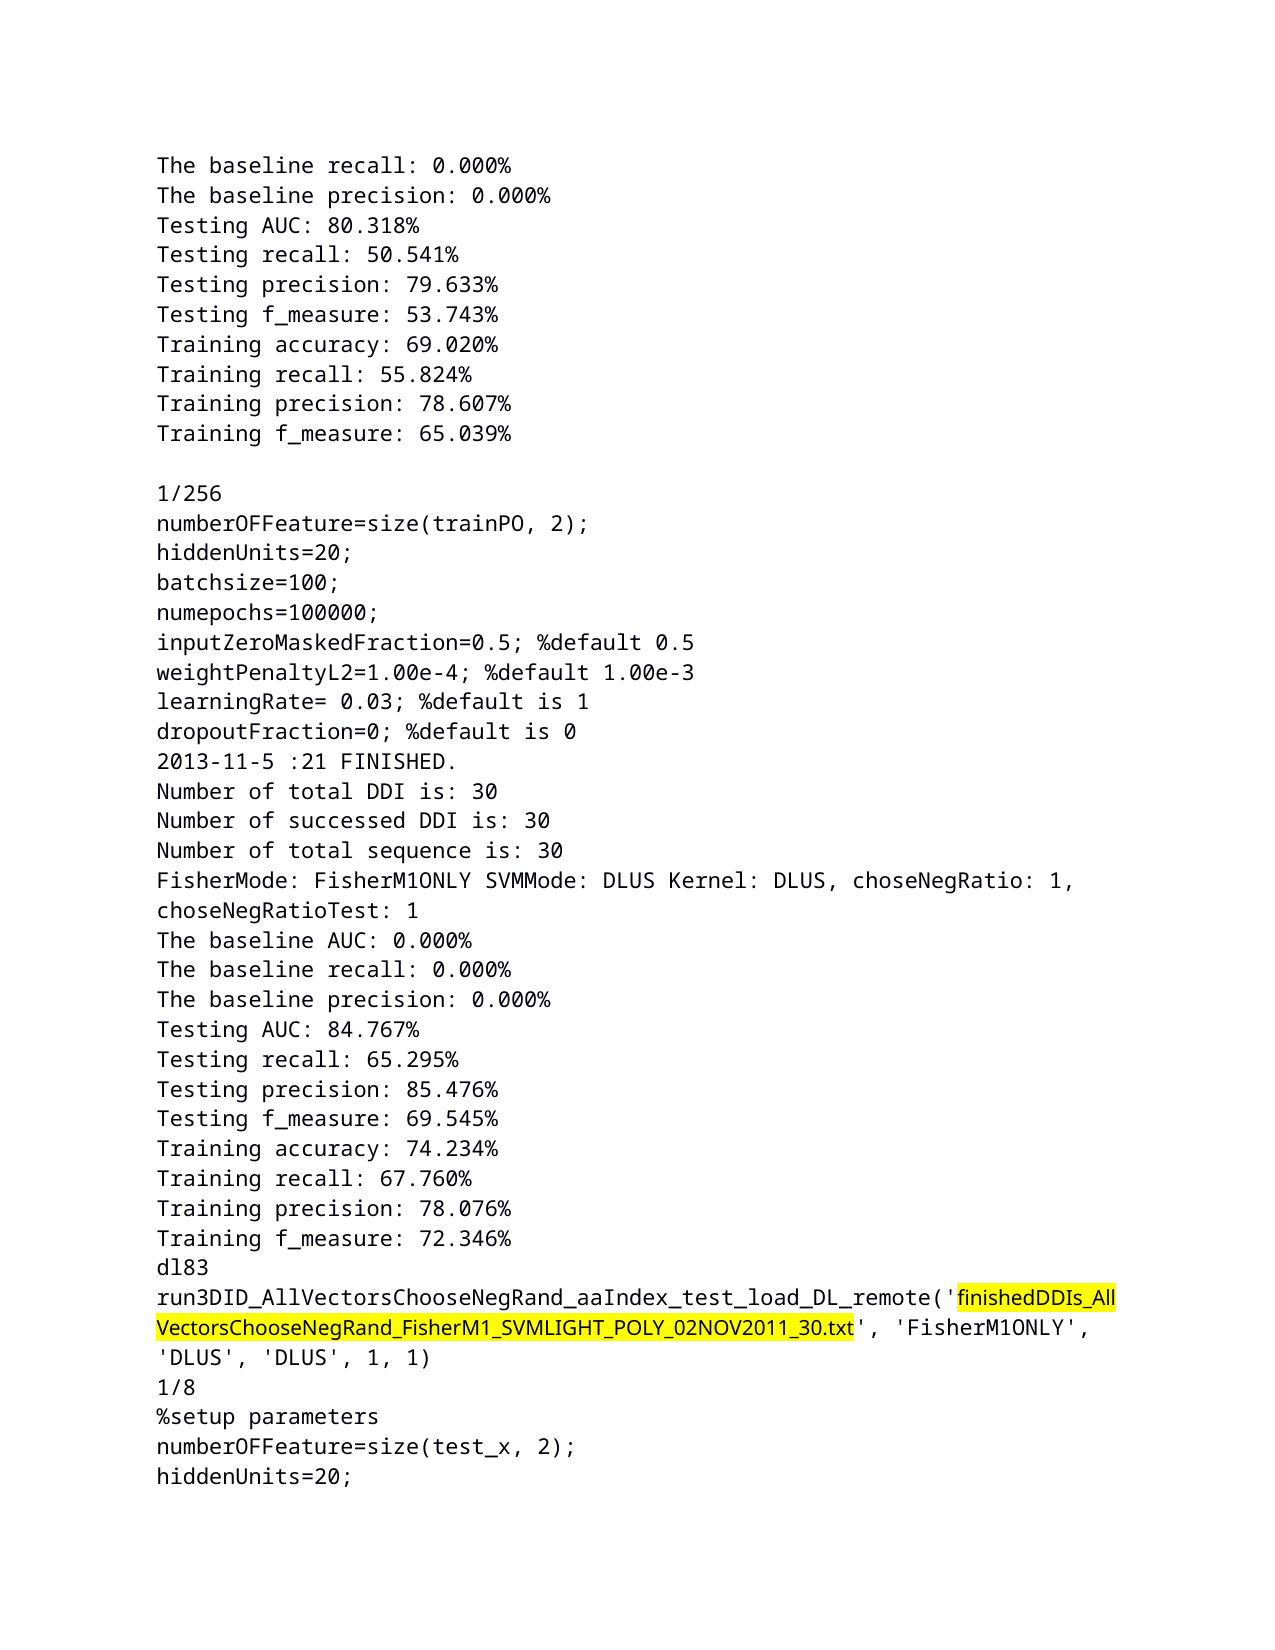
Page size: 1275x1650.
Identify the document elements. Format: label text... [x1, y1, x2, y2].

text Training accuracy: 74.234% [156, 1133, 1118, 1163]
text The baseline recall: 0.000% [156, 954, 1118, 984]
text dropoutFraction=0; %default is 0 [156, 716, 1118, 746]
text Training f_measure: 65.039% [156, 418, 1118, 448]
text Training precision: 78.607% [156, 388, 1118, 418]
text inputZeroMaskedFraction=0.5; %default 0.5 [156, 627, 1118, 656]
text dl83 [156, 1252, 1118, 1282]
text batchsize=100; [156, 567, 1118, 597]
text numepochs=100000; [156, 597, 1118, 627]
text Testing AUC: 84.767% [156, 1014, 1118, 1044]
text %setup parameters [156, 1401, 1118, 1431]
text 1/256 [156, 478, 1118, 507]
text hiddenUnits=20; [156, 537, 1118, 567]
text learningRate= 0.03; %default is 1 [156, 686, 1118, 716]
text Testing precision: 79.633% [156, 269, 1118, 299]
text Training precision: 78.076% [156, 1193, 1118, 1222]
text The baseline recall: 0.000% [156, 150, 1118, 180]
text Testing precision: 85.476% [156, 1073, 1118, 1103]
text 2013-11-5 :21 FINISHED. [156, 746, 1118, 776]
text Number of total DDI is: 30 [156, 776, 1118, 805]
text weightPenaltyL2=1.00e-4; %default 1.00e-3 [156, 656, 1118, 686]
text Testing recall: 65.295% [156, 1044, 1118, 1073]
text Training accuracy: 69.020% [156, 329, 1118, 358]
text FisherMode: FisherM1ONLY SVMMode: DLUS Kernel: DLUS, choseNegRatio: 1, choseNegRatioTest: 1 [156, 865, 1118, 924]
text The baseline AUC: 0.000% [156, 924, 1118, 954]
text Number of successed DDI is: 30 [156, 805, 1118, 835]
text Training recall: 67.760% [156, 1163, 1118, 1193]
text numberOFFeature=size(test_x, 2); [156, 1431, 1118, 1461]
text Testing recall: 50.541% [156, 239, 1118, 269]
text Training recall: 55.824% [156, 358, 1118, 388]
text Number of total sequence is: 30 [156, 835, 1118, 865]
text 1/8 [156, 1371, 1118, 1401]
text hiddenUnits=20; [156, 1461, 1118, 1491]
text numberOFFeature=size(trainPO, 2); [156, 507, 1118, 537]
text Testing f_measure: 53.743% [156, 299, 1118, 329]
text run3DID_AllVectorsChooseNegRand_aaIndex_test_load_DL_remote('finishedDDIs_AllVectorsChooseNegRand_FisherM1_SVMLIGHT_POLY_02NOV2011_30.txt', 'FisherM1ONLY', 'DLUS', 'DLUS', 1, 1) [156, 1282, 1118, 1371]
text The baseline precision: 0.000% [156, 984, 1118, 1014]
text Testing AUC: 80.318% [156, 209, 1118, 239]
text Training f_measure: 72.346% [156, 1222, 1118, 1252]
text Testing f_measure: 69.545% [156, 1103, 1118, 1133]
text The baseline precision: 0.000% [156, 180, 1118, 209]
